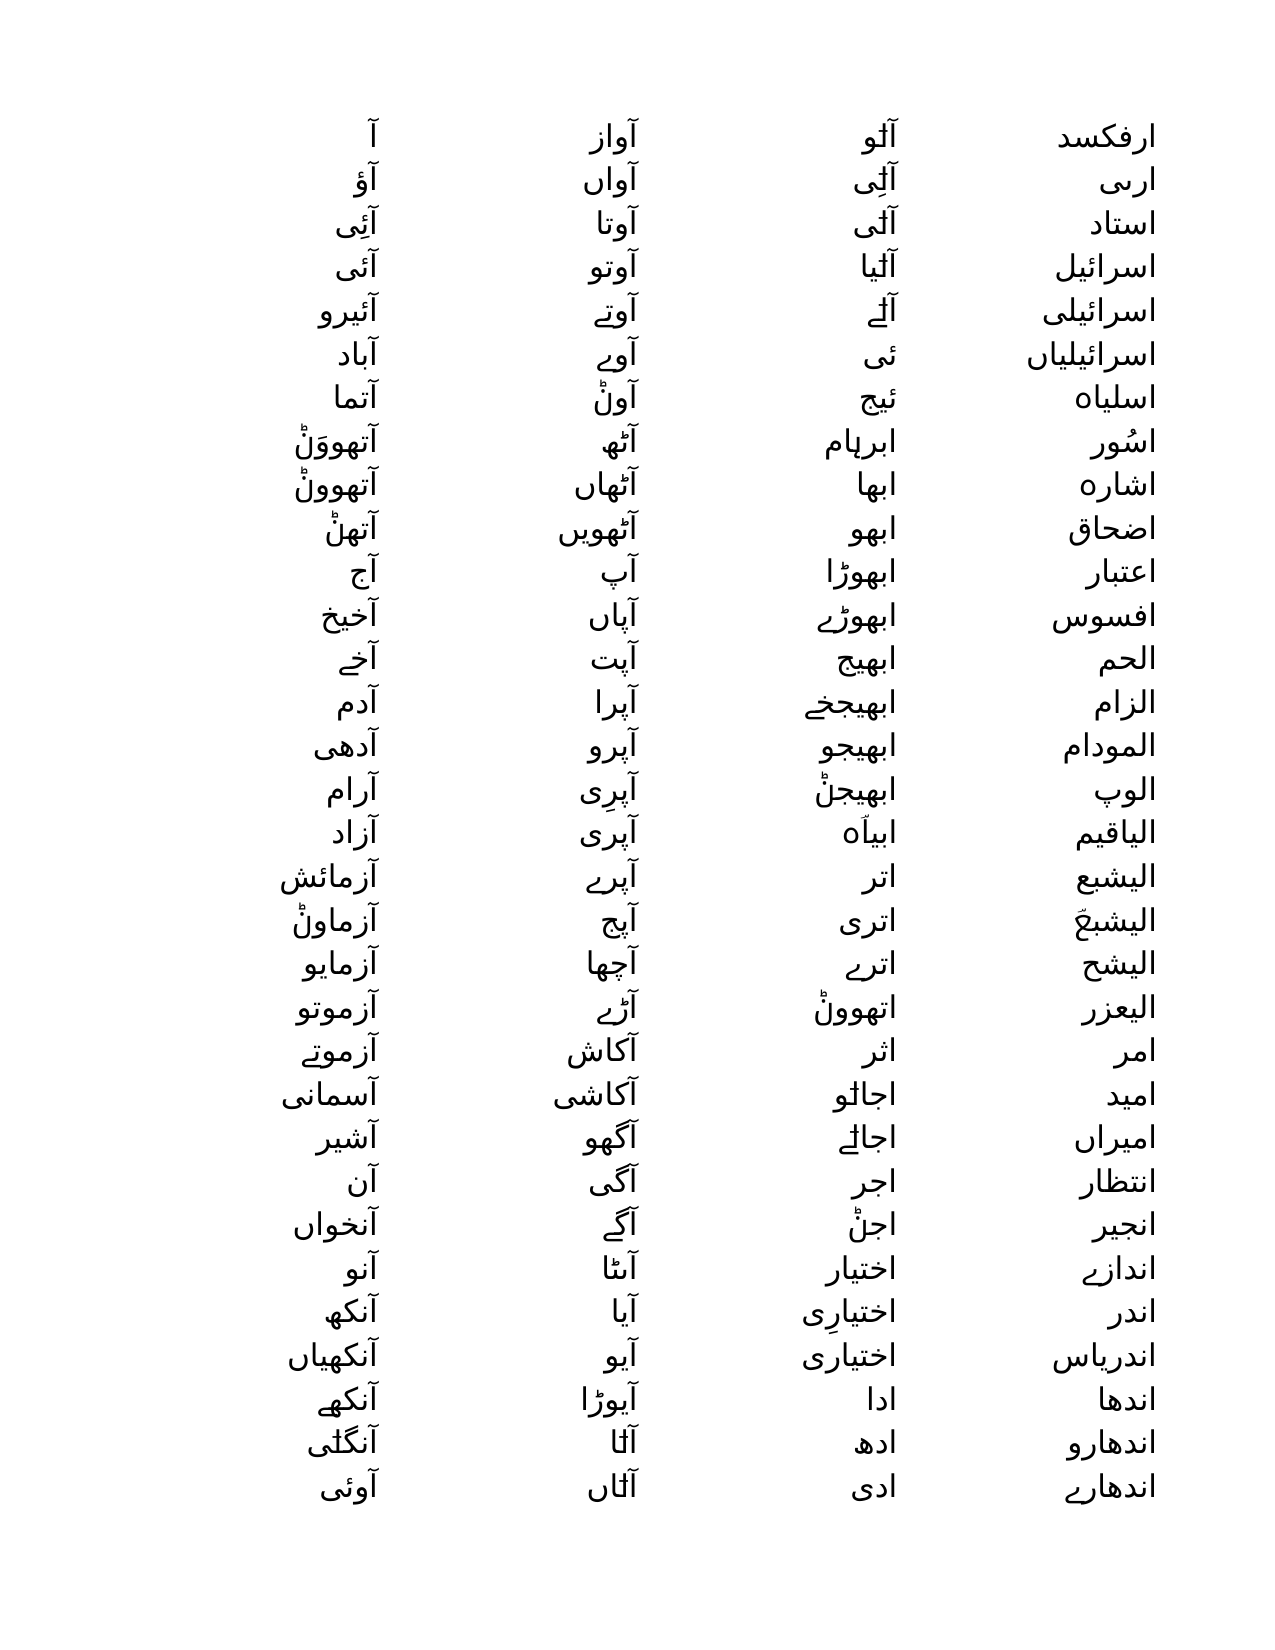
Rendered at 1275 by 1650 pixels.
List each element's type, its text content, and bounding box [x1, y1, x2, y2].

text آپت [378, 641, 637, 677]
text آئی [118, 249, 378, 285]
text آپاں [378, 597, 637, 633]
text اتھووݨ [637, 989, 897, 1025]
text افسوس [897, 597, 1157, 633]
text اثر [637, 1032, 897, 1069]
text ارفکسد [897, 118, 1157, 154]
text آٹھ [378, 423, 637, 459]
text اجݨ [637, 1207, 897, 1243]
text آپرِی [378, 771, 637, 808]
text اسرائیل [897, 249, 1157, 285]
text امیراں [897, 1119, 1157, 1156]
text آباد [118, 336, 378, 372]
text اندازے [897, 1250, 1157, 1287]
text آگی [378, 1163, 637, 1199]
text آخیخ [118, 597, 378, 633]
text الیشبعؔ [897, 902, 1157, 938]
text آزموتو [118, 989, 378, 1025]
text آگے [378, 1207, 637, 1243]
text آپرے [378, 858, 637, 895]
text اجاݪے [637, 1119, 897, 1156]
text امر [897, 1032, 1157, 1069]
text آخے [118, 641, 378, 677]
text آشیر [118, 1119, 378, 1156]
text اختیاری [637, 1337, 897, 1374]
text اسرائیلیاں [897, 336, 1157, 372]
text آنخواں [118, 1207, 378, 1243]
text ارںی [897, 162, 1157, 198]
text امید [897, 1076, 1157, 1112]
text آوے [378, 336, 637, 372]
text الیعزر [897, 989, 1157, 1025]
text آدھی [118, 728, 378, 764]
text آنکھیاں [118, 1337, 378, 1374]
text اسُور [897, 423, 1157, 459]
text آݪو [637, 118, 897, 154]
text آپ﻿ج [378, 902, 637, 938]
text آؤ [118, 162, 378, 198]
text الحم [897, 641, 1157, 677]
text اسلیاہ [897, 379, 1157, 416]
text آتھووَݨ [118, 423, 378, 459]
text آپ [378, 553, 637, 590]
text آݪے [637, 292, 897, 329]
text الیشبع [897, 858, 1157, 895]
text آزماوݨ [118, 902, 378, 938]
text ابھوڑے [637, 597, 897, 633]
text استاد [897, 205, 1157, 242]
text آکاش [378, 1032, 637, 1069]
text الزام [897, 684, 1157, 721]
text آپرا [378, 684, 637, 721]
text اعتبار [897, 553, 1157, 590]
text آںٹا [378, 1250, 637, 1287]
text آݪی [637, 205, 897, 242]
text آوئی [118, 1468, 378, 1504]
text ادا [637, 1381, 897, 1417]
text آزاد [118, 815, 378, 851]
text اضحاق [897, 510, 1157, 546]
text آݪا [378, 1424, 637, 1461]
text اتر [637, 858, 897, 895]
text آیو [378, 1337, 637, 1374]
text الیشح [897, 945, 1157, 982]
text ابرہام [637, 423, 897, 459]
text آ [118, 118, 378, 154]
text اجاݪو [637, 1076, 897, 1112]
text ابھیجو [637, 728, 897, 764]
text ابھیج [637, 641, 897, 677]
text ابھیجخے [637, 684, 897, 721]
text آوتا [378, 205, 637, 242]
text ابھیجݨ [637, 771, 897, 808]
text آکاشی [378, 1076, 637, 1112]
text اندھارو [897, 1424, 1157, 1461]
text آنکھ [118, 1294, 378, 1330]
text الیاقیم [897, 815, 1157, 851]
text آنکھے [118, 1381, 378, 1417]
text آوتو [378, 249, 637, 285]
text آتھووݨ [118, 466, 378, 503]
text آڑے [378, 989, 637, 1025]
text آتھݨ [118, 510, 378, 546]
text انتظار [897, 1163, 1157, 1199]
text ابیاؔہ [637, 815, 897, 851]
text اشارہ [897, 466, 1157, 503]
text آئِی [118, 205, 378, 242]
text انجیر [897, 1207, 1157, 1243]
text اندریاس [897, 1337, 1157, 1374]
text آزموتے [118, 1032, 378, 1069]
text آوݨ [378, 379, 637, 416]
text اسرائیلی [897, 292, 1157, 329]
text المودام [897, 728, 1157, 764]
text آواز [378, 118, 637, 154]
text آیا [378, 1294, 637, 1330]
text آزمایو [118, 945, 378, 982]
text اندھا [897, 1381, 1157, 1417]
text آٹھویں [378, 510, 637, 546]
text آسمانی [118, 1076, 378, 1112]
text آگھو [378, 1119, 637, 1156]
text اختیارِی [637, 1294, 897, 1330]
text ابھو [637, 510, 897, 546]
text آیوڑا [378, 1381, 637, 1417]
text آوتے [378, 292, 637, 329]
text ادھ [637, 1424, 897, 1461]
text اترے [637, 945, 897, 982]
text ابھا [637, 466, 897, 503]
text ادی [637, 1468, 897, 1504]
text اجر [637, 1163, 897, 1199]
text آݪِی [637, 162, 897, 198]
text آئیرو [118, 292, 378, 329]
text آن [118, 1163, 378, 1199]
text الوپ [897, 771, 1157, 808]
text اندر [897, 1294, 1157, 1330]
text آنگݪی [118, 1424, 378, 1461]
text اتری [637, 902, 897, 938]
text آج [118, 553, 378, 590]
text آدم [118, 684, 378, 721]
text آݪاں [378, 1468, 637, 1504]
text آٹھاں [378, 466, 637, 503]
text اختیار [637, 1250, 897, 1287]
text آچھا [378, 945, 637, 982]
text آواں [378, 162, 637, 198]
text آنو [118, 1250, 378, 1287]
text آرام [118, 771, 378, 808]
text آپری [378, 815, 637, 851]
text آݪیا [637, 249, 897, 285]
text ئی [637, 336, 897, 372]
text آپرو [378, 728, 637, 764]
text آزمائش [118, 858, 378, 895]
text اندھارے [897, 1468, 1157, 1504]
text ئیج [637, 379, 897, 416]
text ابھوڑا [637, 553, 897, 590]
text آتما [118, 379, 378, 416]
